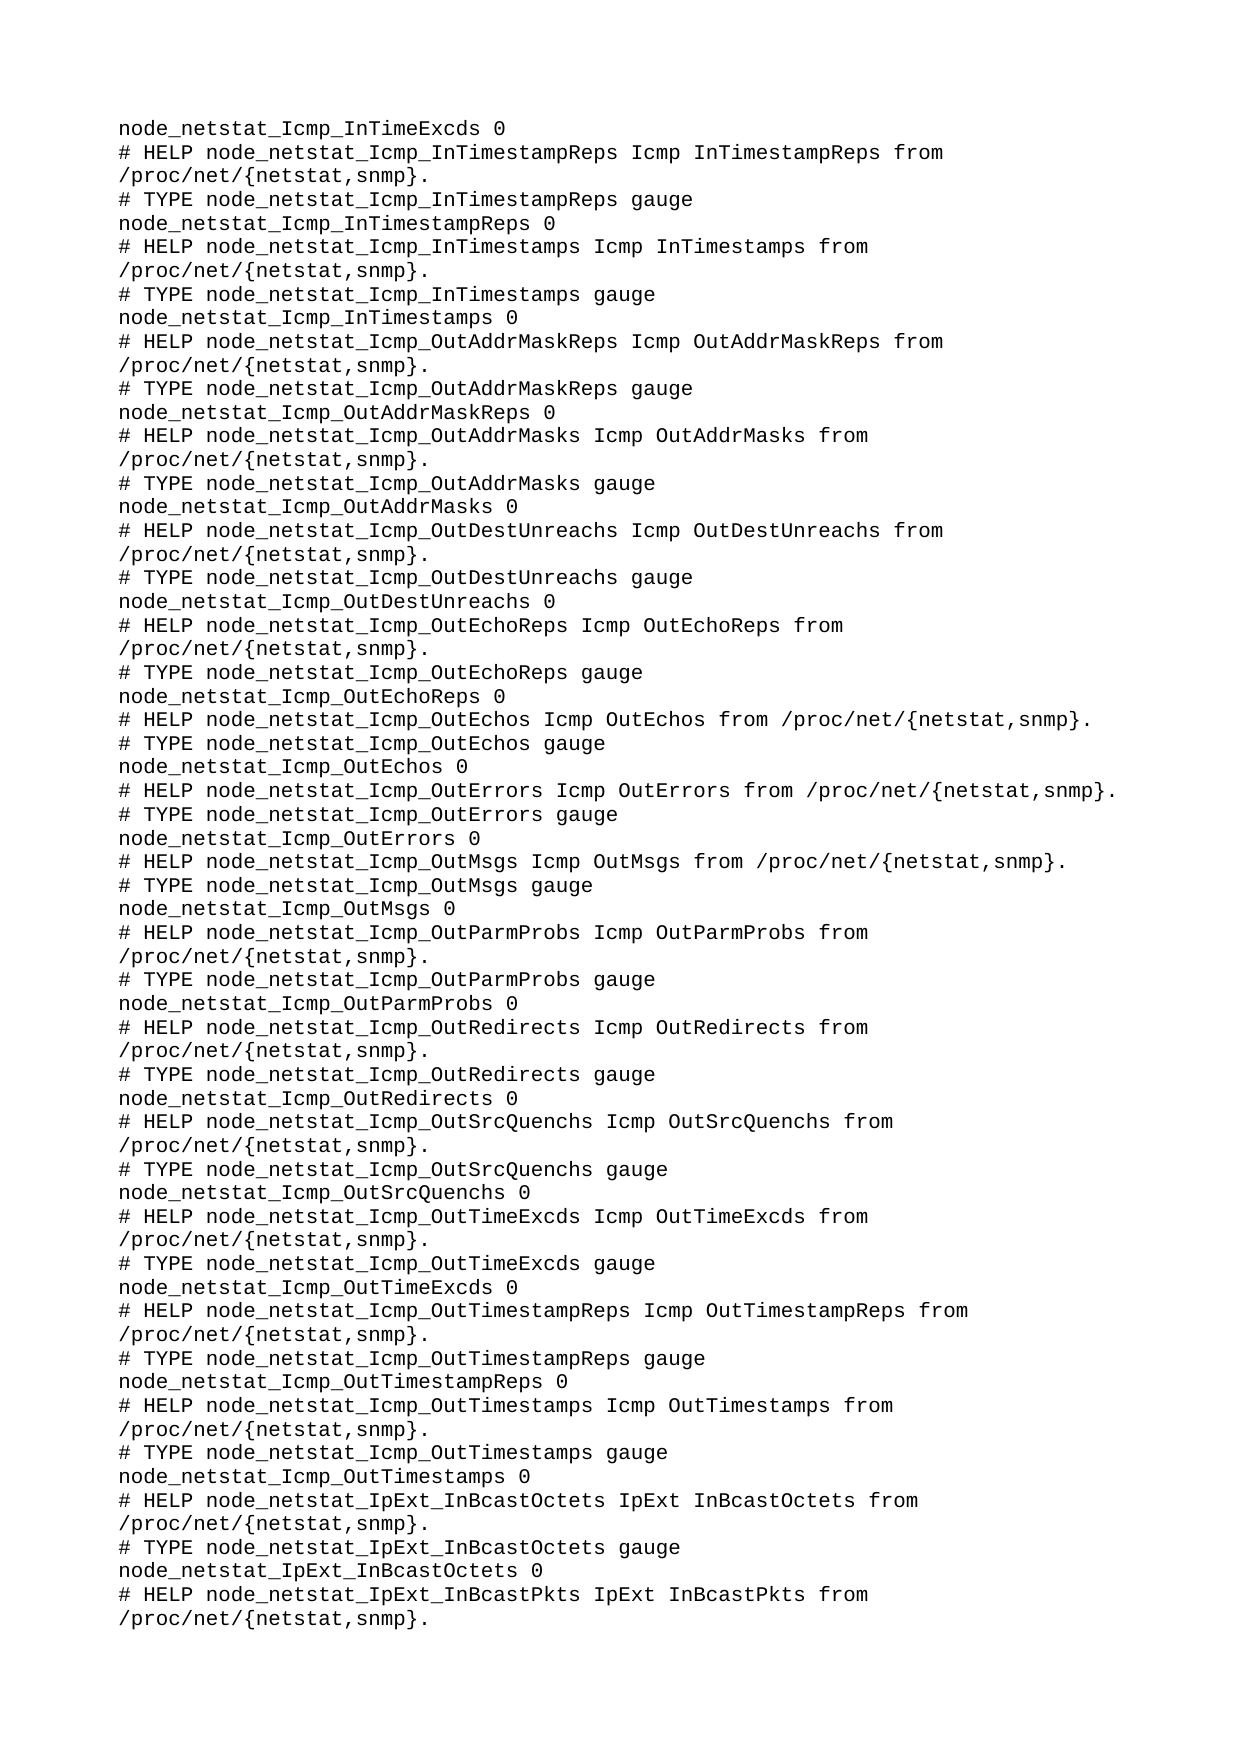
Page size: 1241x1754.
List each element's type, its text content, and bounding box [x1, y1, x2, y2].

text node_netstat_Icmp_InTimeExcds 0 [118, 118, 1122, 142]
text # HELP node_netstat_IpExt_InBcastPkts IpExt InBcastPkts from /proc/net/{netstat,snmp}. [118, 1584, 1122, 1631]
text # TYPE node_netstat_Icmp_OutDestUnreachs gauge [118, 567, 1122, 591]
text # TYPE node_netstat_Icmp_OutAddrMasks gauge [118, 473, 1122, 496]
text node_netstat_Icmp_InTimestampReps 0 [118, 213, 1122, 236]
text # TYPE node_netstat_Icmp_OutTimestampReps gauge [118, 1348, 1122, 1371]
text # TYPE node_netstat_Icmp_OutParmProbs gauge [118, 969, 1122, 993]
text # TYPE node_netstat_Icmp_InTimestampReps gauge [118, 189, 1122, 213]
text node_netstat_Icmp_OutAddrMasks 0 [118, 496, 1122, 520]
text # TYPE node_netstat_Icmp_OutErrors gauge [118, 804, 1122, 827]
text # HELP node_netstat_Icmp_OutTimeExcds Icmp OutTimeExcds from /proc/net/{netstat,snmp}. [118, 1206, 1122, 1253]
text # HELP node_netstat_Icmp_OutTimestampReps Icmp OutTimestampReps from /proc/net/{netstat,snmp}. [118, 1300, 1122, 1348]
text # TYPE node_netstat_Icmp_OutRedirects gauge [118, 1064, 1122, 1088]
text # TYPE node_netstat_Icmp_OutSrcQuenchs gauge [118, 1158, 1122, 1182]
text # HELP node_netstat_Icmp_OutAddrMaskReps Icmp OutAddrMaskReps from /proc/net/{netstat,snmp}. [118, 331, 1122, 378]
text node_netstat_Icmp_OutTimeExcds 0 [118, 1277, 1122, 1300]
text node_netstat_Icmp_OutTimestampReps 0 [118, 1371, 1122, 1395]
text node_netstat_Icmp_OutEchos 0 [118, 757, 1122, 780]
text # TYPE node_netstat_Icmp_OutEchoReps gauge [118, 662, 1122, 686]
text node_netstat_Icmp_OutAddrMaskReps 0 [118, 402, 1122, 426]
text node_netstat_Icmp_OutParmProbs 0 [118, 993, 1122, 1017]
text # HELP node_netstat_Icmp_InTimestamps Icmp InTimestamps from /proc/net/{netstat,snmp}. [118, 236, 1122, 284]
text # HELP node_netstat_Icmp_OutEchoReps Icmp OutEchoReps from /proc/net/{netstat,snmp}. [118, 615, 1122, 662]
text # TYPE node_netstat_Icmp_OutTimestamps gauge [118, 1442, 1122, 1466]
text # HELP node_netstat_IpExt_InBcastOctets IpExt InBcastOctets from /proc/net/{netstat,snmp}. [118, 1489, 1122, 1537]
text # TYPE node_netstat_Icmp_InTimestamps gauge [118, 284, 1122, 307]
text node_netstat_Icmp_OutTimestamps 0 [118, 1466, 1122, 1489]
text node_netstat_Icmp_InTimestamps 0 [118, 307, 1122, 331]
text # HELP node_netstat_Icmp_OutEchos Icmp OutEchos from /proc/net/{netstat,snmp}. [118, 709, 1122, 733]
text node_netstat_Icmp_OutErrors 0 [118, 827, 1122, 851]
text # HELP node_netstat_Icmp_OutTimestamps Icmp OutTimestamps from /proc/net/{netstat,snmp}. [118, 1395, 1122, 1442]
text node_netstat_Icmp_OutRedirects 0 [118, 1088, 1122, 1111]
text # TYPE node_netstat_Icmp_OutMsgs gauge [118, 875, 1122, 898]
text # HELP node_netstat_Icmp_OutParmProbs Icmp OutParmProbs from /proc/net/{netstat,snmp}. [118, 922, 1122, 969]
text # TYPE node_netstat_Icmp_OutTimeExcds gauge [118, 1253, 1122, 1277]
text # HELP node_netstat_Icmp_OutMsgs Icmp OutMsgs from /proc/net/{netstat,snmp}. [118, 851, 1122, 875]
text node_netstat_Icmp_OutEchoReps 0 [118, 686, 1122, 709]
text node_netstat_Icmp_OutMsgs 0 [118, 898, 1122, 922]
text # HELP node_netstat_Icmp_InTimestampReps Icmp InTimestampReps from /proc/net/{netstat,snmp}. [118, 142, 1122, 189]
text # HELP node_netstat_Icmp_OutSrcQuenchs Icmp OutSrcQuenchs from /proc/net/{netstat,snmp}. [118, 1111, 1122, 1158]
text # TYPE node_netstat_Icmp_OutAddrMaskReps gauge [118, 378, 1122, 402]
text # TYPE node_netstat_Icmp_OutEchos gauge [118, 733, 1122, 757]
text node_netstat_Icmp_OutDestUnreachs 0 [118, 591, 1122, 615]
text # HELP node_netstat_Icmp_OutDestUnreachs Icmp OutDestUnreachs from /proc/net/{netstat,snmp}. [118, 520, 1122, 567]
text # TYPE node_netstat_IpExt_InBcastOctets gauge [118, 1537, 1122, 1561]
text # HELP node_netstat_Icmp_OutRedirects Icmp OutRedirects from /proc/net/{netstat,snmp}. [118, 1017, 1122, 1064]
text # HELP node_netstat_Icmp_OutAddrMasks Icmp OutAddrMasks from /proc/net/{netstat,snmp}. [118, 426, 1122, 473]
text # HELP node_netstat_Icmp_OutErrors Icmp OutErrors from /proc/net/{netstat,snmp}. [118, 780, 1122, 804]
text node_netstat_IpExt_InBcastOctets 0 [118, 1561, 1122, 1584]
text node_netstat_Icmp_OutSrcQuenchs 0 [118, 1182, 1122, 1206]
